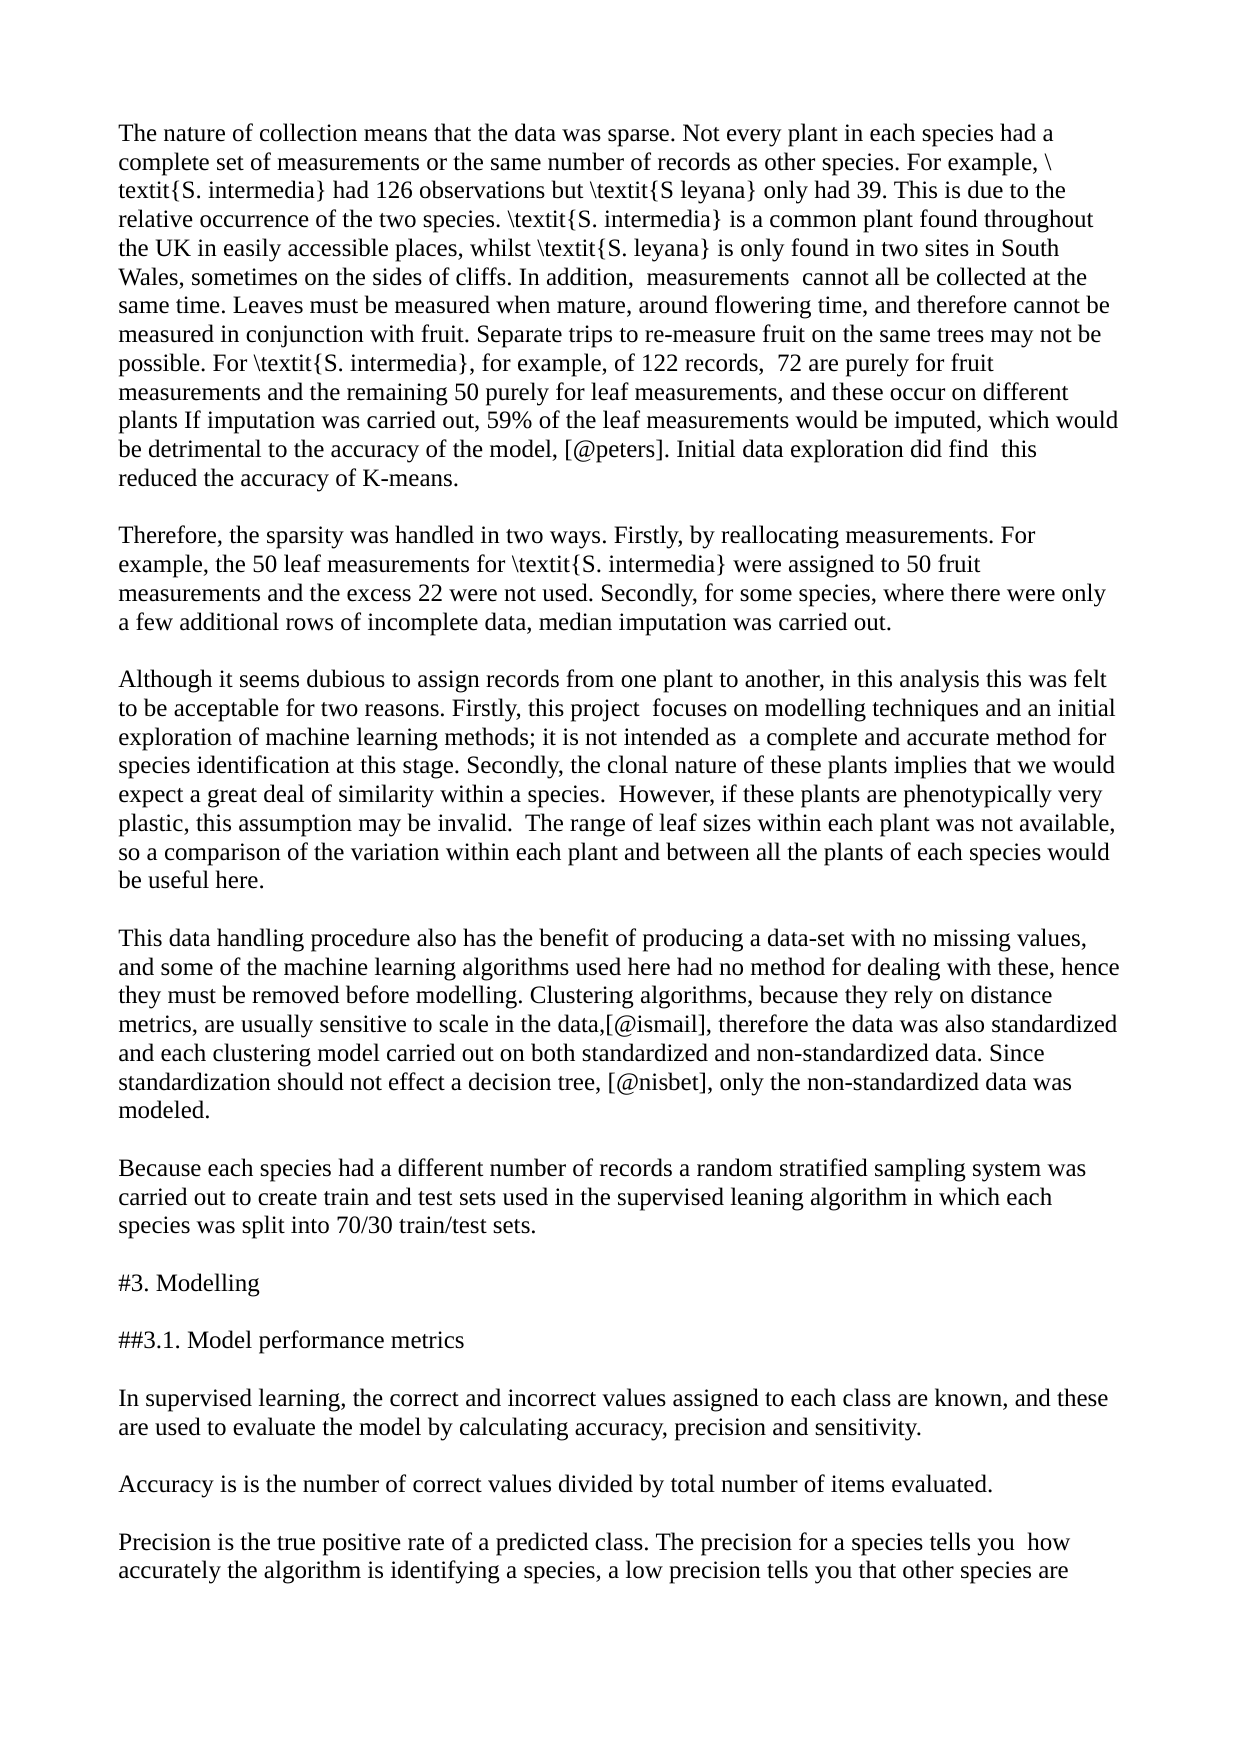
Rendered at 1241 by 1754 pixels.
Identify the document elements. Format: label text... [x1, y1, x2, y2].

text ##3.1. Model performance metrics [118, 1326, 1122, 1354]
text Accuracy is is the number of correct values divided by total number of items evaluated. [118, 1469, 1122, 1498]
text Precision is the true positive rate of a predicted class. The precision for a species tells you how accurately the algorithm is identifying a species, a low precision tells you that other species are [118, 1527, 1122, 1584]
text Although it seems dubious to assign records from one plant to another, in this analysis this was felt to be acceptable for two reasons. Firstly, this project focuses on modelling techniques and an initial exploration of machine learning methods; it is not intended as a complete and accurate method for species identification at this stage. Secondly, the clonal nature of these plants implies that we would expect a great deal of similarity within a species. However, if these plants are phenotypically very plastic, this assumption may be invalid. The range of leaf sizes within each plant was not available, so a comparison of the variation within each plant and between all the plants of each species would be useful here. [118, 664, 1122, 894]
text This data handling procedure also has the benefit of producing a data-set with no missing values, and some of the machine learning algorithms used here had no method for dealing with these, hence they must be removed before modelling. Clustering algorithms, because they rely on distance metrics, are usually sensitive to scale in the data,[@ismail], therefore the data was also standardized and each clustering model carried out on both standardized and non-standardized data. Since standardization should not effect a decision tree, [@nisbet], only the non-standardized data was modeled. [118, 923, 1122, 1124]
text In supervised learning, the correct and incorrect values assigned to each class are known, and these are used to evaluate the model by calculating accuracy, precision and sensitivity. [118, 1383, 1122, 1441]
text Because each species had a different number of records a random stratified sampling system was carried out to create train and test sets used in the supervised leaning algorithm in which each species was split into 70/30 train/test sets. [118, 1153, 1122, 1239]
text Therefore, the sparsity was handled in two ways. Firstly, by reallocating measurements. For example, the 50 leaf measurements for \textit{S. intermedia} were assigned to 50 fruit measurements and the excess 22 were not used. Secondly, for some species, where there were only a few additional rows of incomplete data, median imputation was carried out. [118, 521, 1122, 636]
text #3. Modelling [118, 1268, 1122, 1297]
text The nature of collection means that the data was sparse. Not every plant in each species had a complete set of measurements or the same number of records as other species. For example, \textit{S. intermedia} had 126 observations but \textit{S leyana} only had 39. This is due to the relative occurrence of the two species. \textit{S. intermedia} is a common plant found throughout the UK in easily accessible places, whilst \textit{S. leyana} is only found in two sites in South Wales, sometimes on the sides of cliffs. In addition, measurements cannot all be collected at the same time. Leaves must be measured when mature, around flowering time, and therefore cannot be measured in conjunction with fruit. Separate trips to re-measure fruit on the same trees may not be possible. For \textit{S. intermedia}, for example, of 122 records, 72 are purely for fruit measurements and the remaining 50 purely for leaf measurements, and these occur on different plants If imputation was carried out, 59% of the leaf measurements would be imputed, which would be detrimental to the accuracy of the model, [@peters]. Initial data exploration did find this reduced the accuracy of K-means. [118, 118, 1122, 492]
